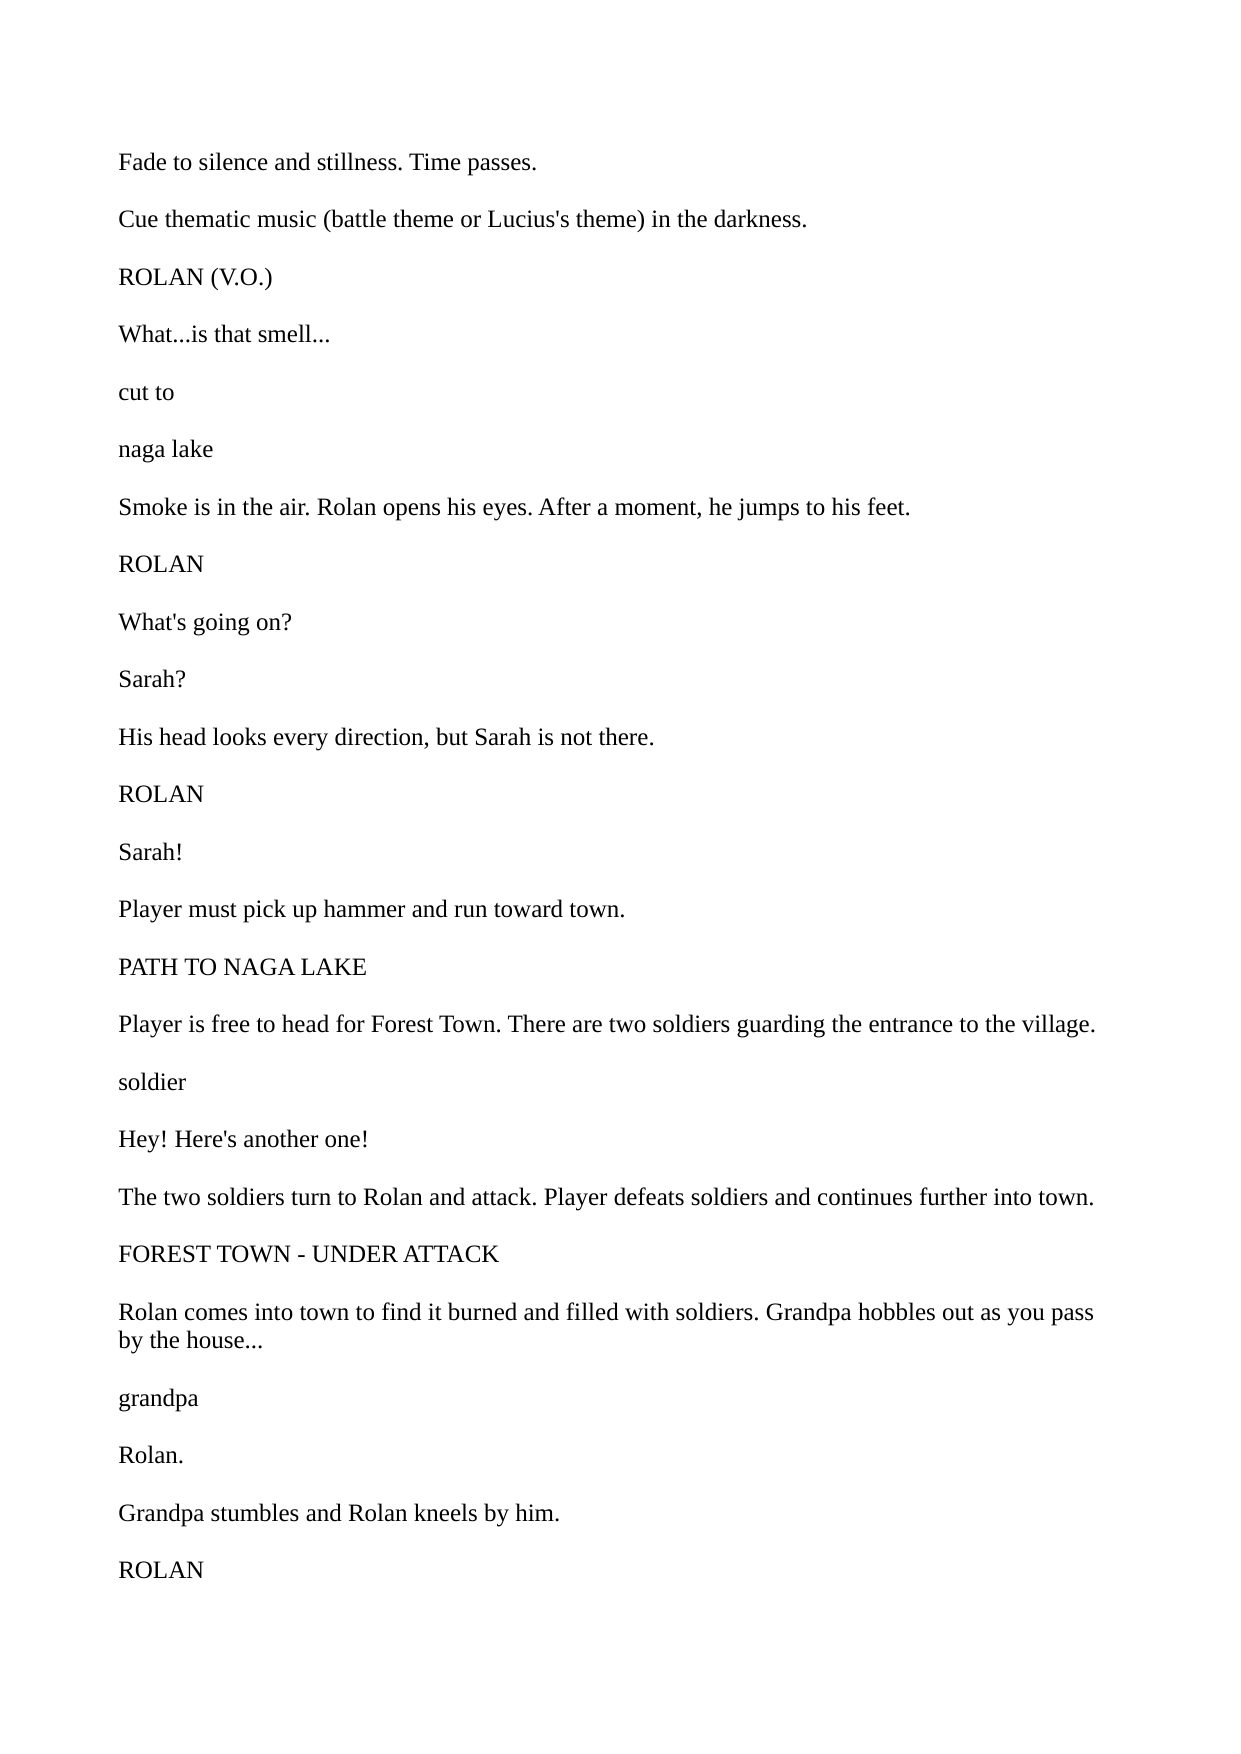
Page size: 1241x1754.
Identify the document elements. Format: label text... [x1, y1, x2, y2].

text Sarah? [118, 664, 1122, 693]
text What...is that smell... [118, 319, 1122, 348]
text ROLAN (V.O.) [118, 262, 1122, 291]
text Fade to silence and stillness. Time passes. [118, 147, 1122, 176]
text Rolan. [118, 1441, 1122, 1469]
text Smoke is in the air. Rolan opens his eyes. After a moment, he jumps to his feet. [118, 492, 1122, 521]
text cut to [118, 377, 1122, 406]
text PATH TO NAGA LAKE [118, 952, 1122, 981]
text naga lake [118, 434, 1122, 463]
text ROLAN [118, 549, 1122, 578]
text grandpa [118, 1383, 1122, 1412]
text Hey! Here's another one! [118, 1124, 1122, 1153]
text ROLAN [118, 1556, 1122, 1584]
text Rolan comes into town to find it burned and filled with soldiers. Grandpa hobbles out as you pass by the house... [118, 1297, 1122, 1354]
text His head looks every direction, but Sarah is not there. [118, 722, 1122, 751]
text Sarah! [118, 837, 1122, 866]
text The two soldiers turn to Rolan and attack. Player defeats soldiers and continues further into town. [118, 1182, 1122, 1211]
text soldier [118, 1067, 1122, 1096]
text FOREST TOWN - UNDER ATTACK [118, 1239, 1122, 1268]
text Grandpa stumbles and Rolan kneels by him. [118, 1498, 1122, 1527]
text Player is free to head for Forest Town. There are two soldiers guarding the entrance to the village. [118, 1009, 1122, 1038]
text Cue thematic music (battle theme or Lucius's theme) in the darkness. [118, 204, 1122, 233]
text ROLAN [118, 779, 1122, 808]
text What's going on? [118, 607, 1122, 636]
text Player must pick up hammer and run toward town. [118, 894, 1122, 923]
